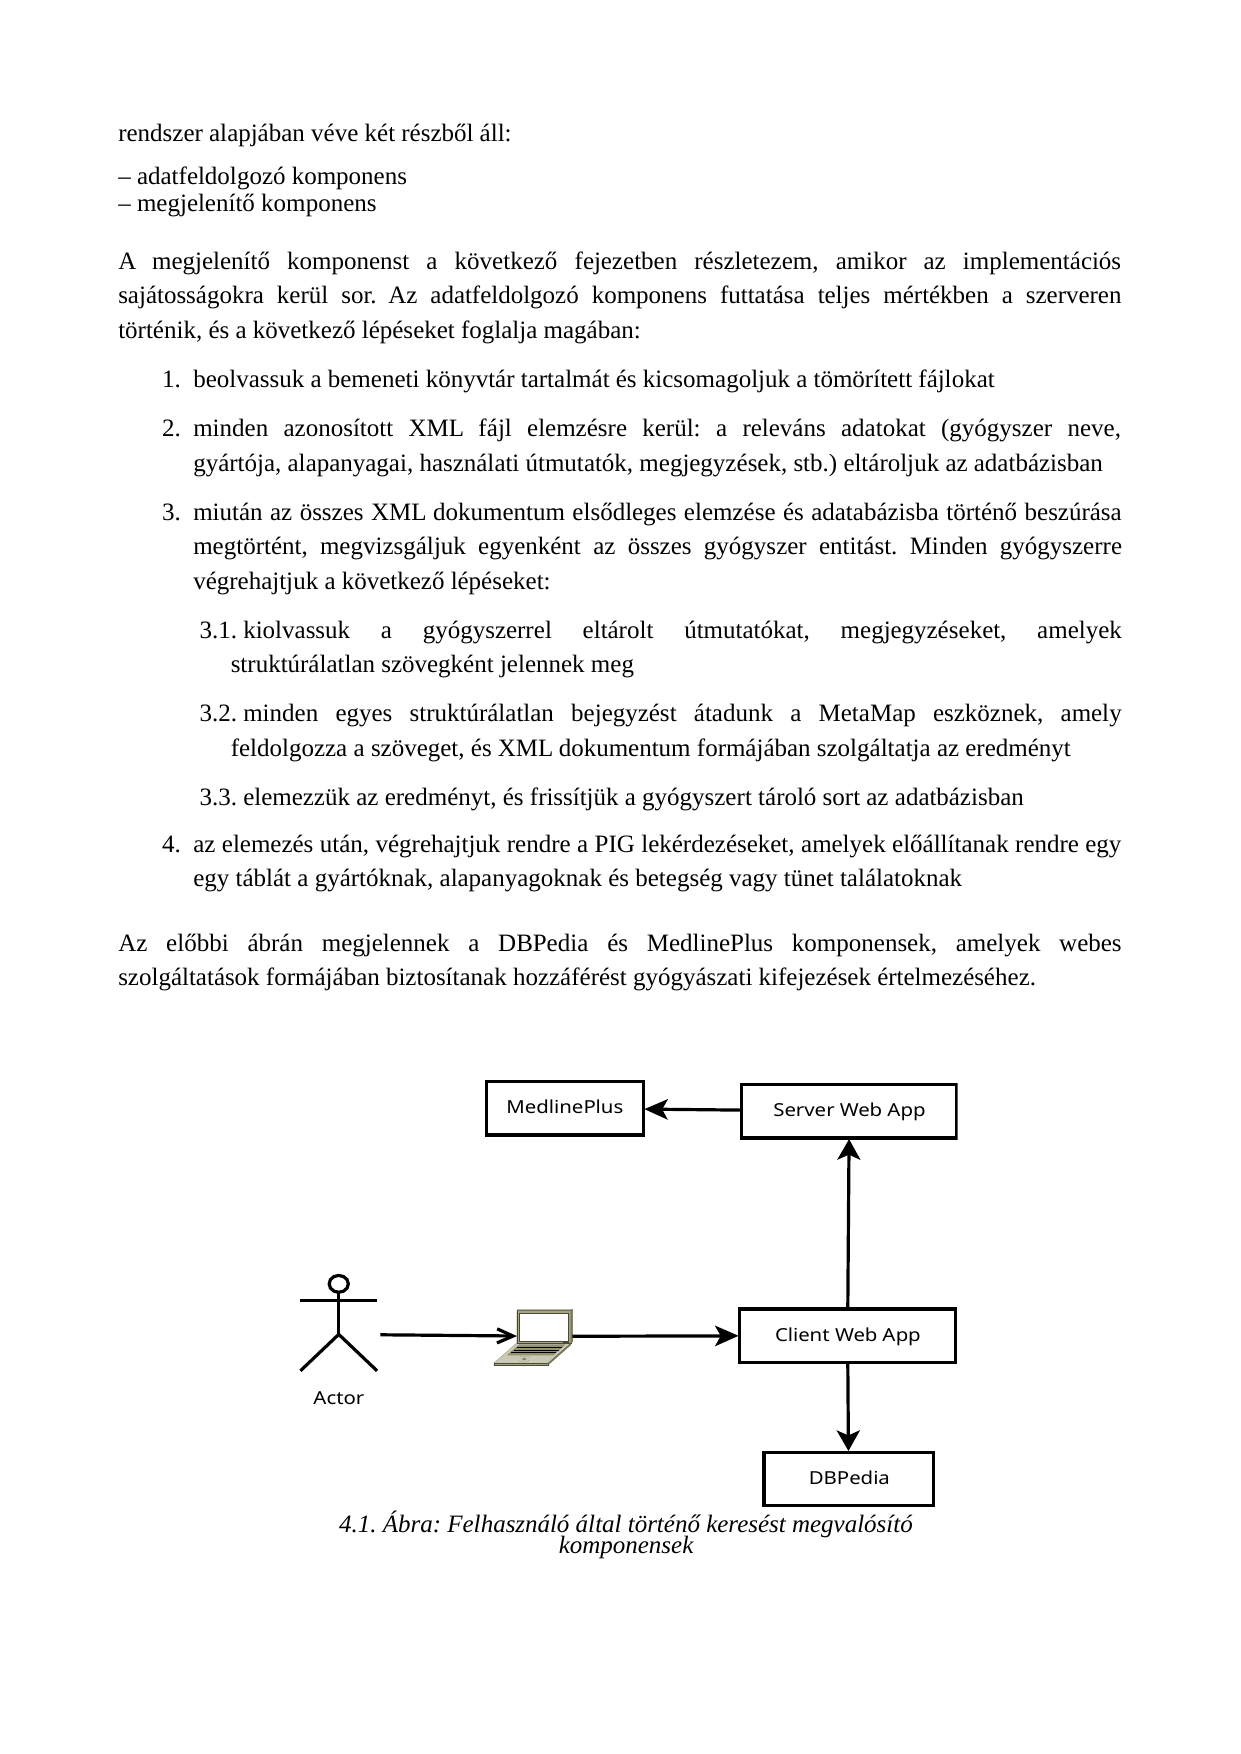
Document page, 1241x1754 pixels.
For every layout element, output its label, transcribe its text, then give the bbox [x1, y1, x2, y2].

subtitle elemezzük az eredményt, és frissítjük a gyógyszert tároló sort az adatbázisban [193, 782, 1122, 811]
title rendszer alapjában véve két részből áll: [118, 118, 1122, 147]
text 4.1. Ábra: Felhasználó által történő keresést megvalósító komponensek [296, 1073, 958, 1558]
text – adatfeldolgozó komponens [118, 168, 1122, 189]
title A megjelenítő komponenst a következő fejezetben részletezem, amikor az implementációs sajátosságokra kerül sor. Az adatfeldolgozó komponens futtatása teljes mértékben a szerveren történik, és a következő lépéseket foglalja magában: [118, 246, 1122, 343]
list minden egyes struktúrálatlan bejegyzést átadunk a MetaMap eszköznek, amely feldolgozza a szöveget, és XML dokumentum formájában szolgáltatja az eredményt [193, 698, 1122, 762]
text – megjelenítő komponens [118, 195, 1122, 216]
subtitle az elemezés után, végrehajtjuk rendre a PIG lekérdezéseket, amelyek előállítanak rendre egy egy táblát a gyártóknak, alapanyagoknak és betegség vagy tünet találatoknak [156, 829, 1122, 892]
title Az előbbi ábrán megjelennek a DBPedia és MedlinePlus komponensek, amelyek webes szolgáltatások formájában biztosítanak hozzáférést gyógyászati kifejezések értelmezéséhez. [118, 928, 1122, 991]
list kiolvassuk a gyógyszerrel eltárolt útmutatókat, megjegyzéseket, amelyek struktúrálatlan szövegként jelennek meg [193, 615, 1122, 678]
list miután az összes XML dokumentum elsődleges elemzése és adatabázisba történő beszúrása megtörtént, megvizsgáljuk egyenként az összes gyógyszer entitást. Minden gyógyszerre végrehajtjuk a következő lépéseket: [156, 497, 1122, 594]
list beolvassuk a bemeneti könyvtár tartalmát és kicsomagoljuk a tömörített fájlokat [156, 364, 1122, 393]
list minden azonosított XML fájl elemzésre kerül: a releváns adatokat (gyógyszer neve, gyártója, alapanyagai, használati útmutatók, megjegyzések, stb.) eltároljuk az adatbázisban [156, 413, 1122, 476]
